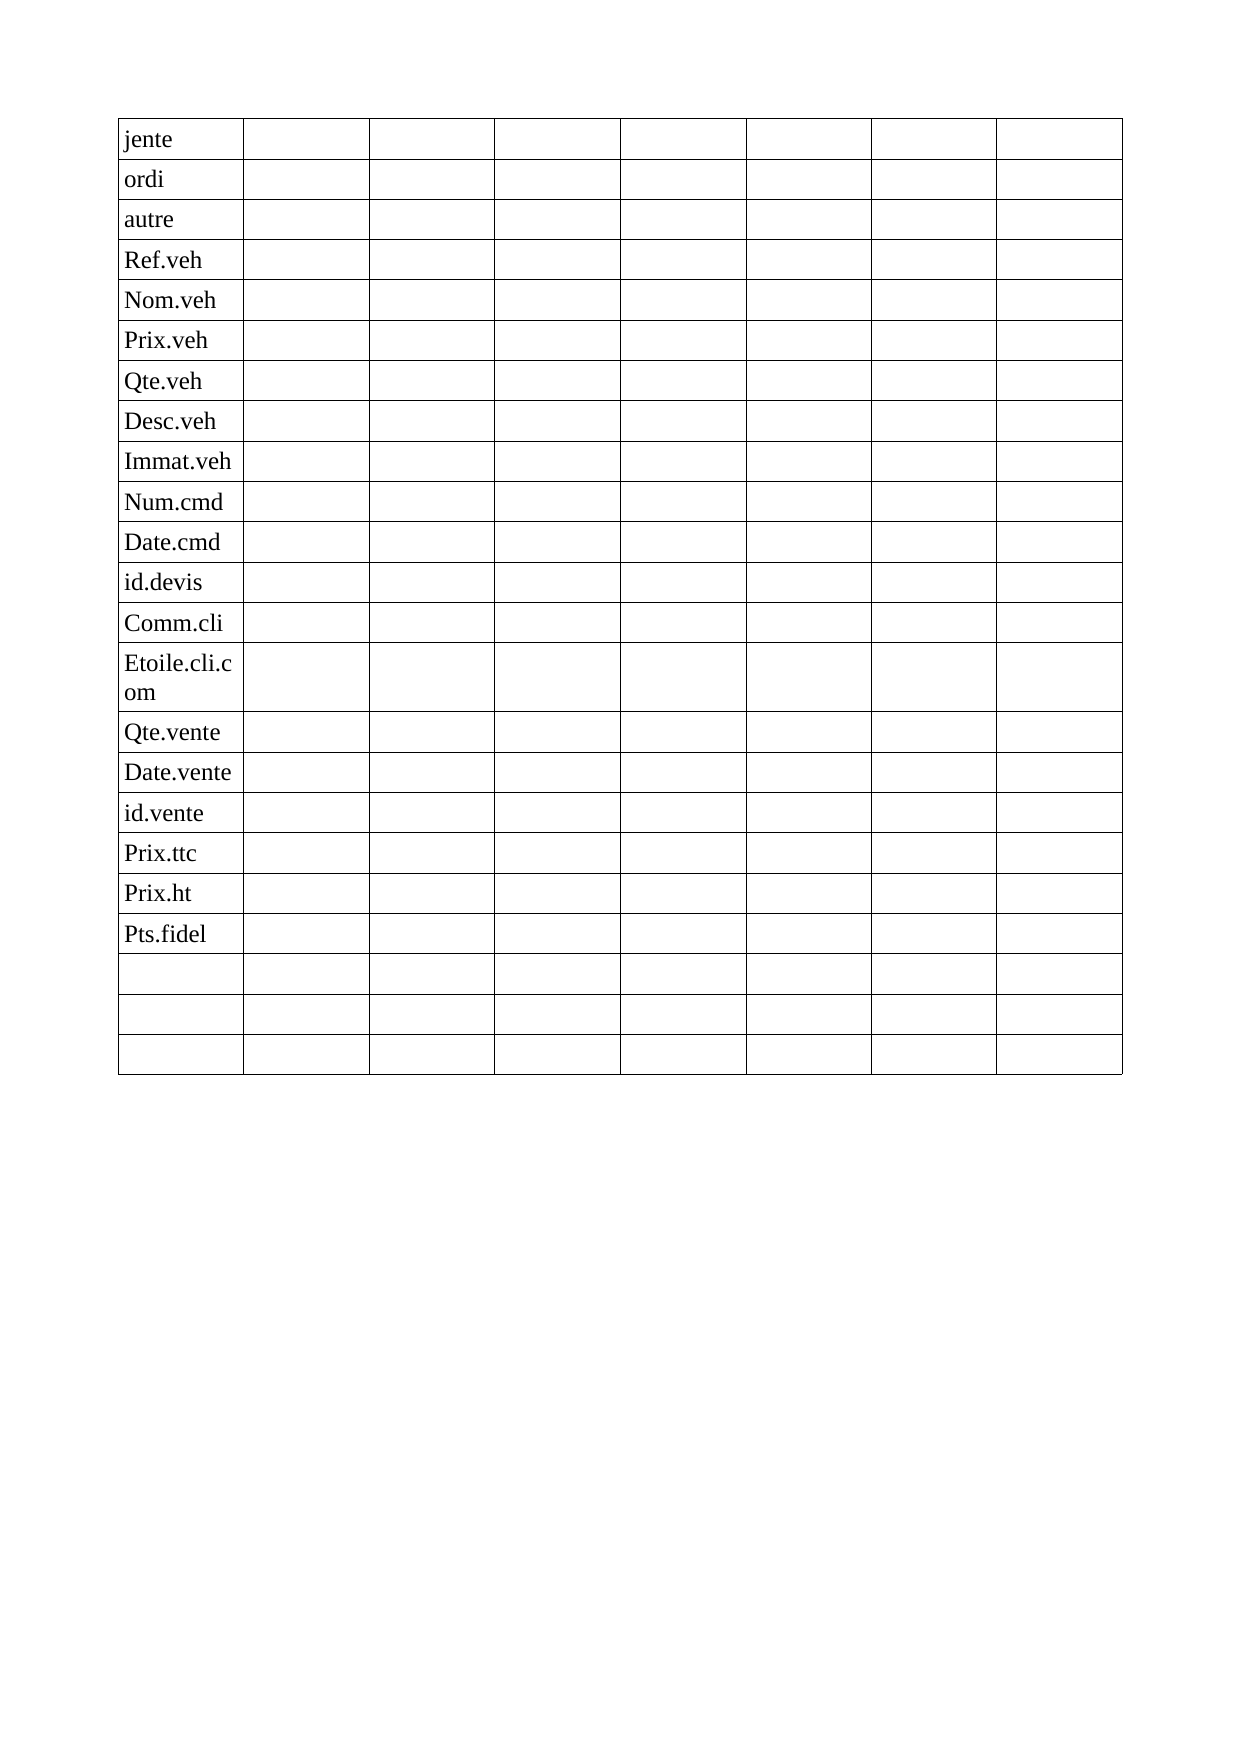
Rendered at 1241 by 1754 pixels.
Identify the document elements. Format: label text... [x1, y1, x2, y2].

table_cell [495, 160, 620, 199]
table_cell [872, 914, 996, 953]
table_cell [747, 914, 871, 953]
table_cell [370, 321, 494, 360]
table_cell [621, 874, 746, 913]
table_cell [244, 793, 369, 832]
table_cell [370, 914, 494, 953]
table_cell [872, 954, 996, 993]
table_cell [747, 793, 871, 832]
table_cell [997, 321, 1122, 360]
table_cell [495, 361, 620, 400]
table_cell [495, 522, 620, 562]
table_cell [495, 603, 620, 642]
table_cell [244, 914, 369, 953]
table_cell [997, 160, 1122, 199]
table_cell [495, 833, 620, 872]
table_cell [621, 280, 746, 320]
table_cell [119, 995, 243, 1034]
table_cell [747, 240, 871, 279]
table_cell [747, 280, 871, 320]
table_cell [495, 874, 620, 913]
table_cell [872, 833, 996, 872]
table_cell [495, 563, 620, 602]
table_cell jente [119, 119, 243, 158]
table_cell [244, 321, 369, 360]
table_cell Desc.veh [119, 401, 243, 441]
table_cell [872, 643, 996, 711]
table_cell [872, 361, 996, 400]
table_cell [997, 442, 1122, 481]
table_cell [872, 442, 996, 481]
table_cell [997, 401, 1122, 441]
table_cell [370, 995, 494, 1034]
table_cell [495, 482, 620, 521]
table_cell [370, 119, 494, 158]
table_cell [370, 874, 494, 913]
table_cell [370, 753, 494, 792]
table_cell Num.cmd [119, 482, 243, 521]
table_cell [997, 793, 1122, 832]
table_cell [872, 240, 996, 279]
table_cell Qte.vente [119, 712, 243, 752]
table_cell [495, 240, 620, 279]
table_cell [872, 280, 996, 320]
table_cell [495, 200, 620, 239]
table_cell [997, 563, 1122, 602]
table_cell [495, 793, 620, 832]
table_cell [119, 1035, 243, 1074]
table_cell [997, 240, 1122, 279]
table_cell [997, 712, 1122, 752]
table_cell [621, 200, 746, 239]
table_cell [370, 954, 494, 993]
table_cell [370, 603, 494, 642]
table_cell [621, 603, 746, 642]
table_cell [747, 361, 871, 400]
table_cell [621, 793, 746, 832]
table_cell [747, 712, 871, 752]
table_cell [244, 753, 369, 792]
table_cell [370, 833, 494, 872]
table_cell [370, 712, 494, 752]
table_cell [747, 482, 871, 521]
table_cell [621, 240, 746, 279]
table_cell Pts.fidel [119, 914, 243, 953]
table_cell [997, 361, 1122, 400]
table_cell [495, 1035, 620, 1074]
table_cell [747, 522, 871, 562]
table_cell [872, 200, 996, 239]
table_cell [997, 522, 1122, 562]
table_cell [370, 401, 494, 441]
table_cell Nom.veh [119, 280, 243, 320]
table_cell [872, 563, 996, 602]
table_cell [621, 643, 746, 711]
table_cell [872, 522, 996, 562]
table_cell [244, 522, 369, 562]
table_cell [495, 914, 620, 953]
table_cell [370, 1035, 494, 1074]
table_cell [621, 1035, 746, 1074]
table_cell [747, 954, 871, 993]
table_cell [244, 874, 369, 913]
table_cell [621, 160, 746, 199]
table_cell [244, 240, 369, 279]
table_cell [119, 954, 243, 993]
table_cell Prix.veh [119, 321, 243, 360]
table_cell [997, 753, 1122, 792]
table_cell [747, 401, 871, 441]
table_cell [621, 119, 746, 158]
table_cell id.vente [119, 793, 243, 832]
table_cell [244, 482, 369, 521]
table_cell [747, 753, 871, 792]
table_cell [495, 753, 620, 792]
table_cell [244, 160, 369, 199]
table_cell [244, 280, 369, 320]
table_cell [244, 401, 369, 441]
table_cell [495, 442, 620, 481]
table_cell [997, 995, 1122, 1034]
table_cell [370, 442, 494, 481]
table_cell [621, 914, 746, 953]
table_cell [997, 200, 1122, 239]
table_cell [872, 793, 996, 832]
table_cell [621, 712, 746, 752]
table_cell [370, 482, 494, 521]
table_cell [495, 119, 620, 158]
table_cell [244, 603, 369, 642]
table_cell Date.vente [119, 753, 243, 792]
table_cell [872, 995, 996, 1034]
table_cell [997, 280, 1122, 320]
table_cell [495, 995, 620, 1034]
table_cell [997, 643, 1122, 711]
table_cell [747, 643, 871, 711]
table_cell [997, 1035, 1122, 1074]
table_cell [244, 1035, 369, 1074]
table_cell [244, 119, 369, 158]
table_cell [370, 793, 494, 832]
table_cell [872, 603, 996, 642]
table_cell [370, 522, 494, 562]
table_cell [244, 833, 369, 872]
table_cell [872, 753, 996, 792]
table_cell [244, 712, 369, 752]
table_cell [747, 995, 871, 1034]
table_cell Date.cmd [119, 522, 243, 562]
table_cell [747, 874, 871, 913]
table_cell [244, 563, 369, 602]
table_cell [872, 482, 996, 521]
table_cell [244, 442, 369, 481]
table_cell [747, 1035, 871, 1074]
table_cell [244, 643, 369, 711]
table_cell [244, 954, 369, 993]
table_cell [370, 563, 494, 602]
table_cell Etoile.cli.com [119, 643, 243, 711]
table_cell [872, 712, 996, 752]
table_cell [872, 321, 996, 360]
table_cell [747, 442, 871, 481]
table_cell [997, 482, 1122, 521]
table_cell [747, 119, 871, 158]
table_cell [621, 361, 746, 400]
table_cell [997, 874, 1122, 913]
table_cell [370, 160, 494, 199]
table_cell [621, 482, 746, 521]
table_cell [495, 280, 620, 320]
table_cell [997, 833, 1122, 872]
table_cell [621, 995, 746, 1034]
table_cell Prix.ht [119, 874, 243, 913]
table_cell [872, 160, 996, 199]
table_cell [997, 914, 1122, 953]
table_cell [747, 160, 871, 199]
table_cell Comm.cli [119, 603, 243, 642]
table_cell [747, 833, 871, 872]
table_cell [370, 361, 494, 400]
table_cell [872, 874, 996, 913]
table_cell [621, 522, 746, 562]
table_cell [872, 119, 996, 158]
table_cell [621, 563, 746, 602]
table_cell [370, 240, 494, 279]
table_cell [495, 401, 620, 441]
table_cell [495, 954, 620, 993]
table_cell [244, 995, 369, 1034]
table_cell [997, 603, 1122, 642]
table_cell Ref.veh [119, 240, 243, 279]
table_cell [370, 200, 494, 239]
table_cell [621, 401, 746, 441]
table_cell [621, 442, 746, 481]
table_cell Immat.veh [119, 442, 243, 481]
table_cell [495, 712, 620, 752]
table_cell [747, 603, 871, 642]
table_cell [495, 643, 620, 711]
table_cell autre [119, 200, 243, 239]
table_cell [621, 753, 746, 792]
table_cell ordi [119, 160, 243, 199]
table_cell Qte.veh [119, 361, 243, 400]
table_cell [747, 200, 871, 239]
table_cell [370, 643, 494, 711]
table_cell [621, 833, 746, 872]
table_cell [997, 119, 1122, 158]
table_cell [872, 401, 996, 441]
table_cell [621, 954, 746, 993]
table_cell [747, 321, 871, 360]
table_cell [621, 321, 746, 360]
table_cell [495, 321, 620, 360]
table_cell [244, 200, 369, 239]
table_cell Prix.ttc [119, 833, 243, 872]
table_cell [244, 361, 369, 400]
table_cell [370, 280, 494, 320]
table_cell id.devis [119, 563, 243, 602]
table_cell [747, 563, 871, 602]
table_cell [872, 1035, 996, 1074]
table_cell [997, 954, 1122, 993]
